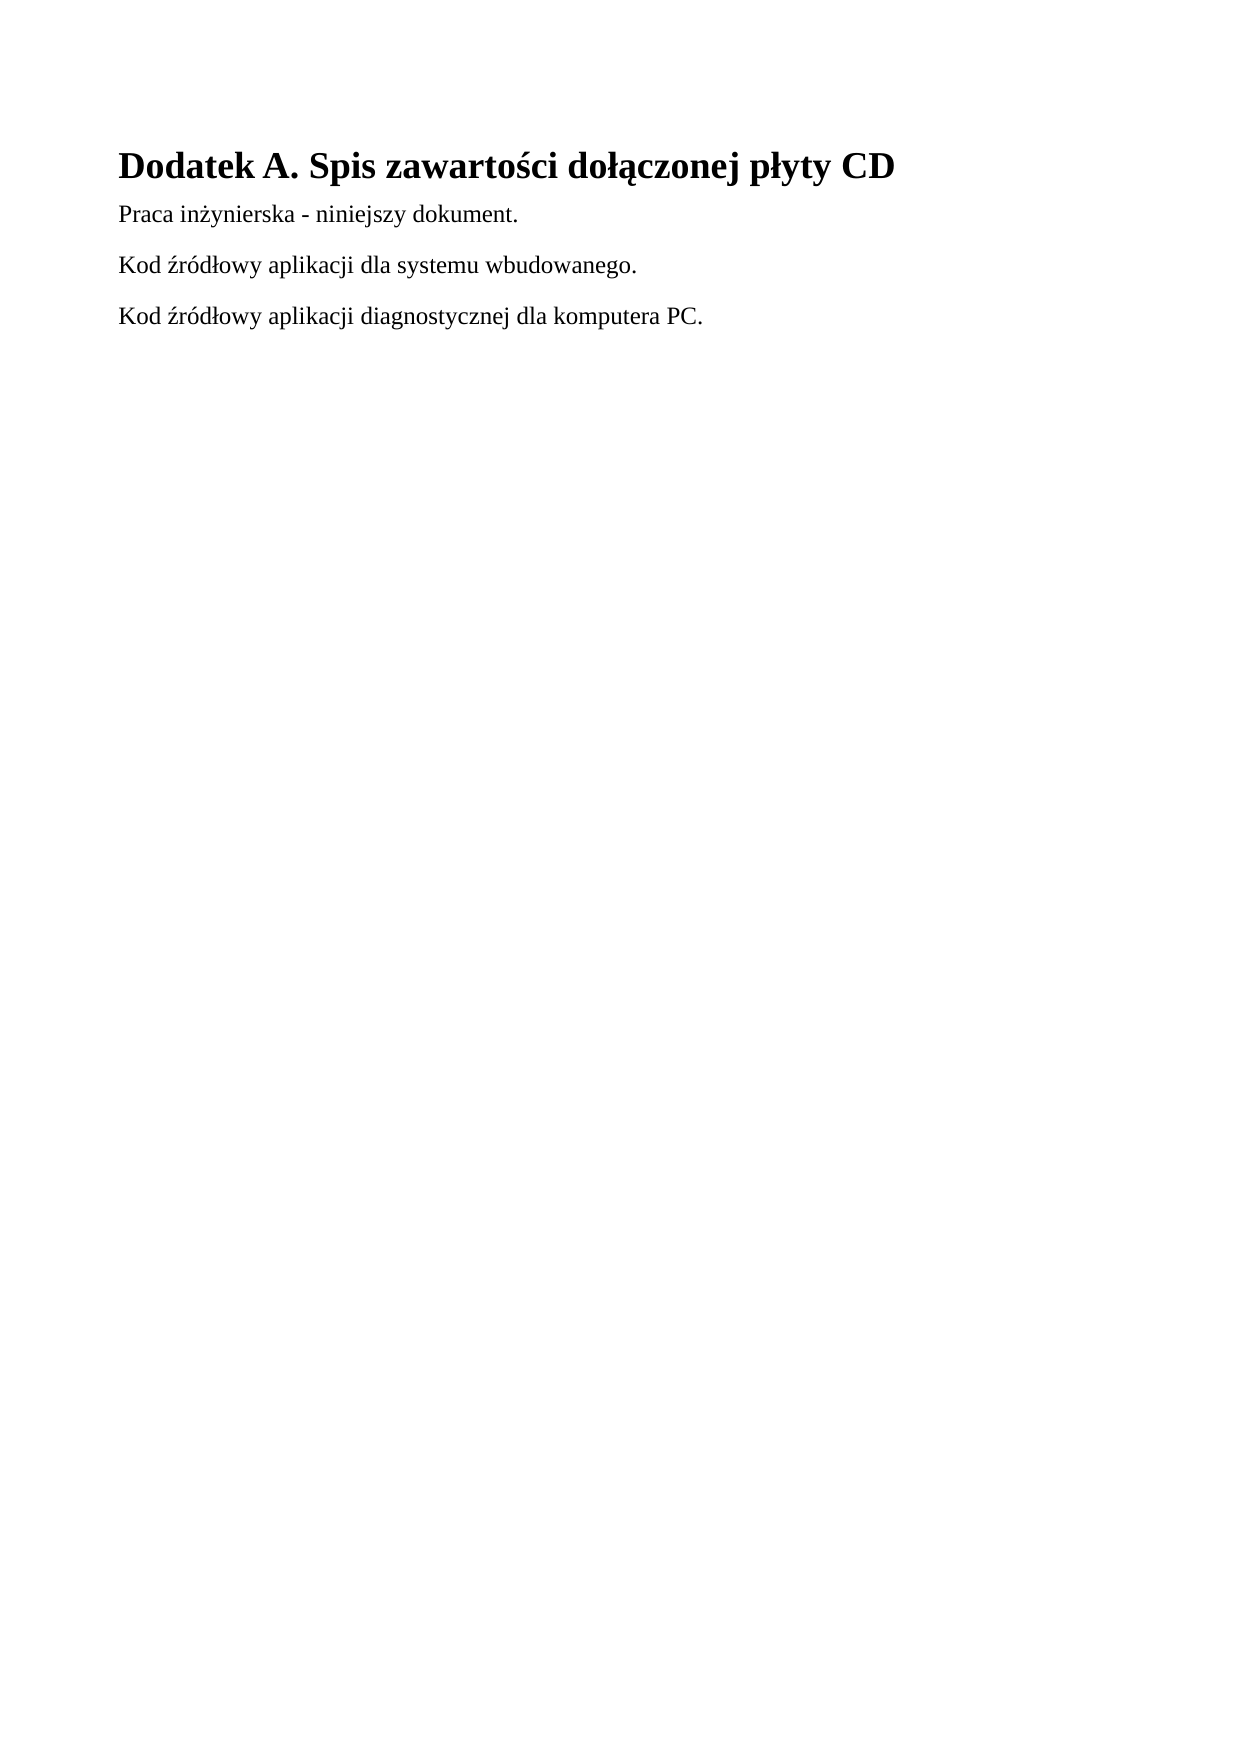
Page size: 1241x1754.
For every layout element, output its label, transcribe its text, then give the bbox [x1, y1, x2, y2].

subtitle Dodatek A. Spis zawartości dołączonej płyty CD [118, 143, 1063, 187]
text Kod źródłowy aplikacji diagnostycznej dla komputera PC. [118, 301, 1063, 329]
text Kod źródłowy aplikacji dla systemu wbudowanego. [118, 250, 1063, 279]
text Praca inżynierska - niniejszy dokument. [118, 199, 1063, 228]
